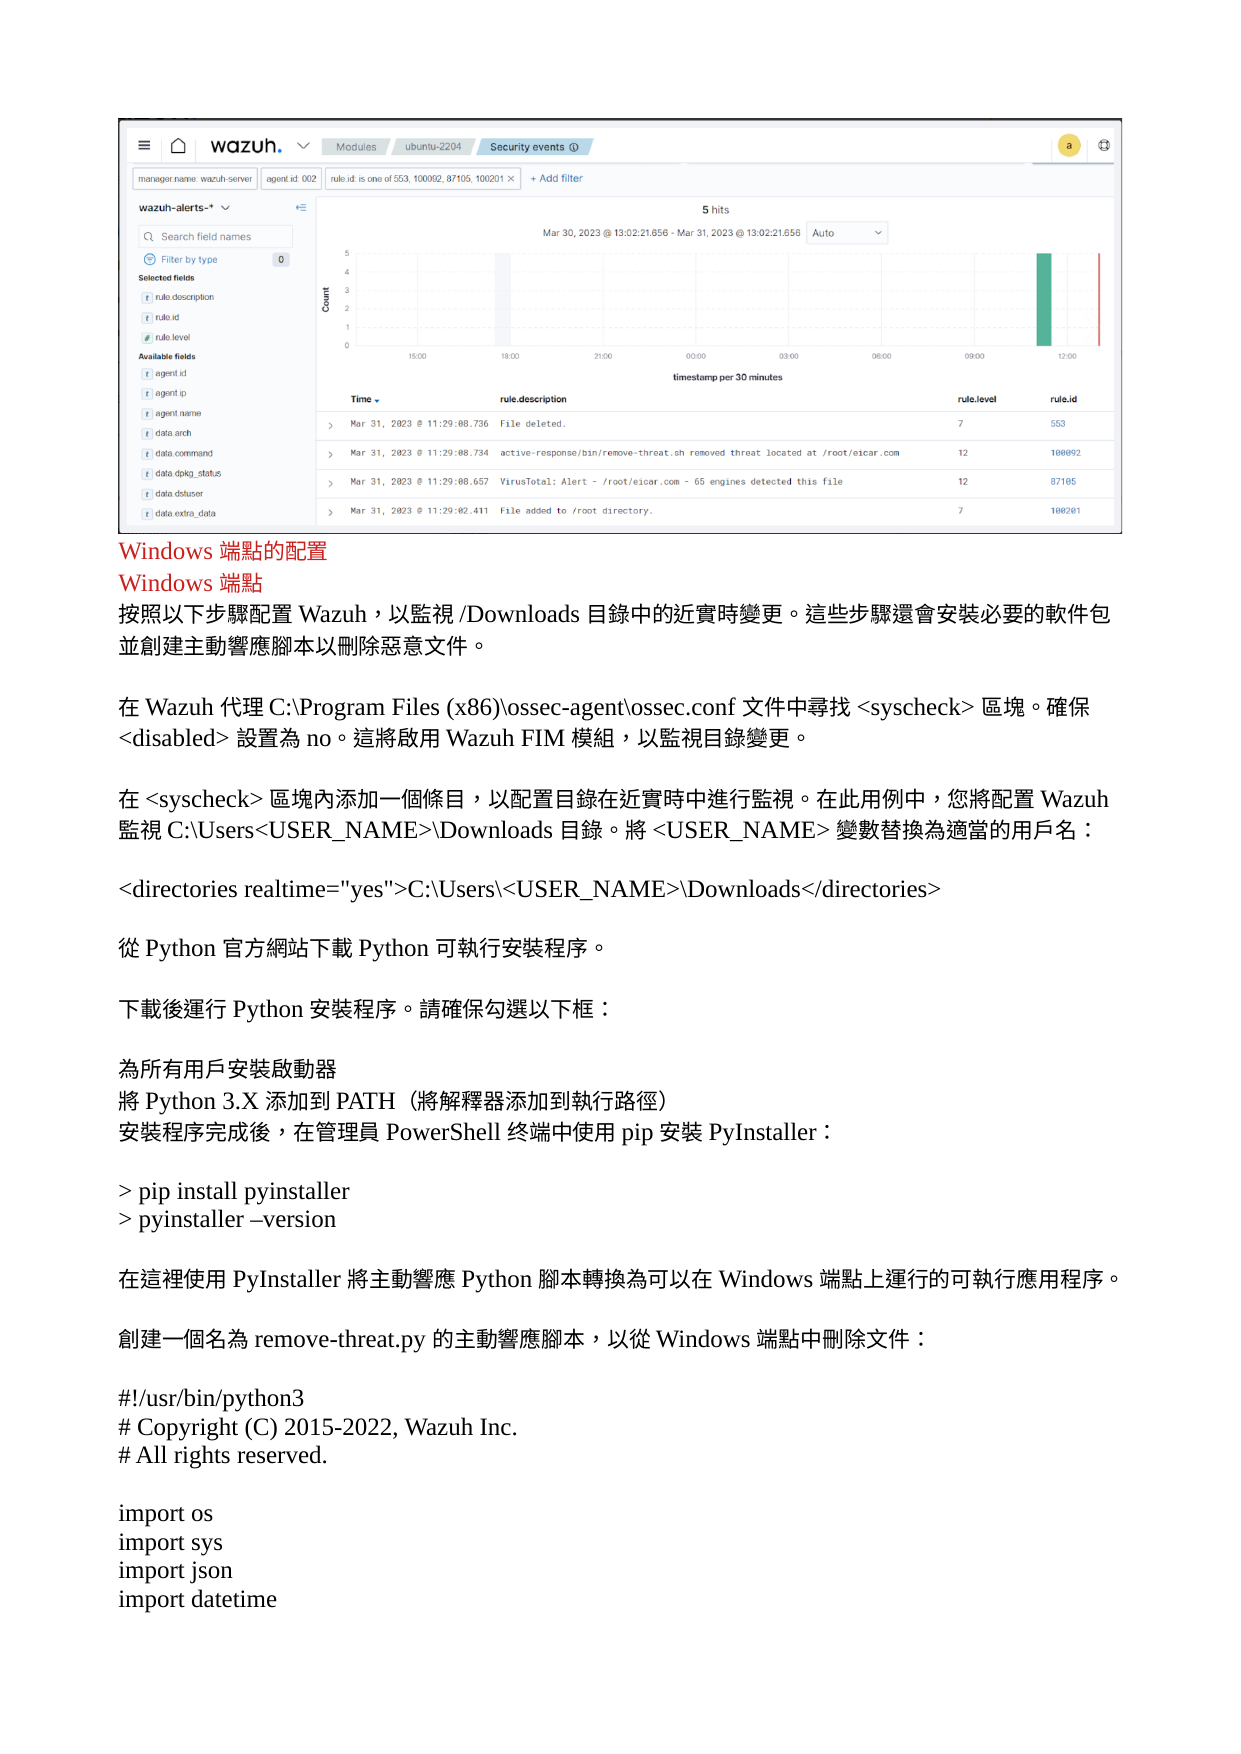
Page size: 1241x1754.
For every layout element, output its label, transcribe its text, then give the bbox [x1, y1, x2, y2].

text #!/usr/bin/python3 [118, 1383, 1122, 1412]
text 在 <syscheck> 區塊內添加一個條目，以配置目錄在近實時中進行監視。在此用例中，您將配置 Wazuh 監視 C:\Users<USER_NAME>\Downloads 目錄。將 <USER_NAME> 變數替換為適當的用戶名： [118, 782, 1122, 845]
text 在這裡使用 PyInstaller 將主動響應 Python 腳本轉換為可以在 Windows 端點上運行的可執行應用程序。 [118, 1262, 1122, 1294]
text import sys [118, 1527, 1122, 1555]
text 從 Python 官方網站下載 Python 可執行安裝程序。 [118, 931, 1122, 963]
text > pyinstaller –version [118, 1204, 1122, 1233]
picture [118, 118, 1123, 534]
text # All rights reserved. [118, 1440, 1122, 1469]
text import os [118, 1498, 1122, 1527]
text Windows 端點的配置 [118, 534, 1122, 566]
text 創建一個名為 remove-threat.py 的主動響應腳本，以從 Windows 端點中刪除文件： [118, 1322, 1122, 1354]
text 安裝程序完成後，在管理員 PowerShell 终端中使用 pip 安裝 PyInstaller： [118, 1115, 1122, 1147]
text Windows 端點 [118, 566, 1122, 597]
text 在 Wazuh 代理 C:\Program Files (x86)\ossec-agent\ossec.conf 文件中尋找 <syscheck> 區塊。確保 <disabled> 設置為 no。這將啟用 Wazuh FIM 模組，以監視目錄變更。 [118, 689, 1122, 753]
text > pip install pyinstaller [118, 1176, 1122, 1204]
text 為所有用戶安裝啟動器 [118, 1052, 1122, 1084]
text 將 Python 3.X 添加到 PATH（將解釋器添加到執行路徑） [118, 1084, 1122, 1115]
text 下載後運行 Python 安裝程序。請確保勾選以下框： [118, 992, 1122, 1023]
text import datetime [118, 1584, 1122, 1613]
text # Copyright (C) 2015-2022, Wazuh Inc. [118, 1412, 1122, 1440]
text 按照以下步驟配置 Wazuh，以監視 /Downloads 目錄中的近實時變更。這些步驟還會安裝必要的軟件包並創建主動響應腳本以刪除惡意文件。 [118, 597, 1122, 661]
text <directories realtime="yes">C:\Users\<USER_NAME>\Downloads</directories> [118, 874, 1122, 902]
text import json [118, 1555, 1122, 1584]
